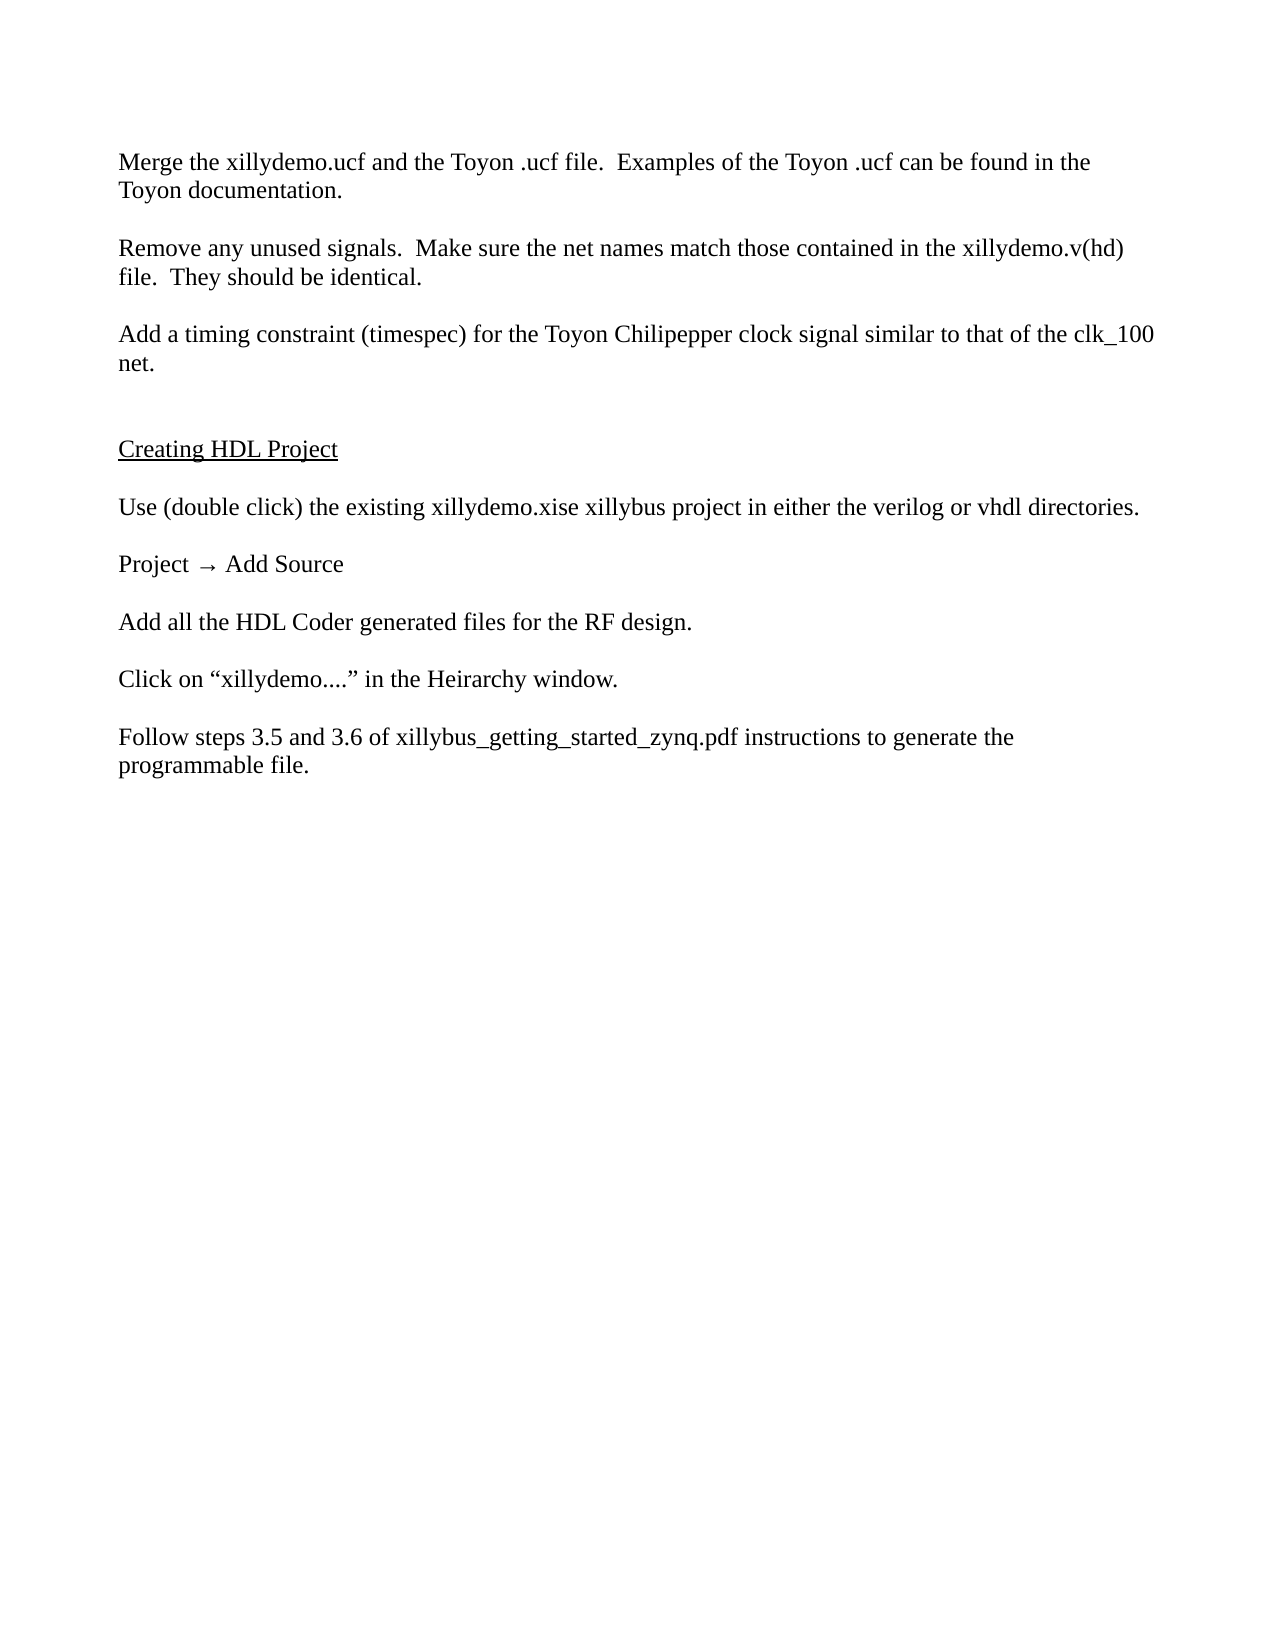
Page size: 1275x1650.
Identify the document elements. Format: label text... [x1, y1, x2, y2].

text Add all the HDL Coder generated files for the RF design. [118, 607, 1157, 636]
text Add a timing constraint (timespec) for the Toyon Chilipepper clock signal similar to that of the clk_100 net. [118, 319, 1157, 377]
text Remove any unused signals. Make sure the net names match those contained in the xillydemo.v(hd) file. They should be identical. [118, 233, 1157, 291]
text Project → Add Source [118, 549, 1157, 578]
text Click on “xillydemo....” in the Heirarchy window. [118, 664, 1157, 693]
text Creating HDL Project [118, 434, 1157, 463]
text Merge the xillydemo.ucf and the Toyon .ucf file. Examples of the Toyon .ucf can be found in the Toyon documentation. [118, 147, 1157, 204]
text Follow steps 3.5 and 3.6 of xillybus_getting_started_zynq.pdf instructions to generate the programmable file. [118, 722, 1157, 779]
text Use (double click) the existing xillydemo.xise xillybus project in either the verilog or vhdl directories. [118, 492, 1157, 521]
